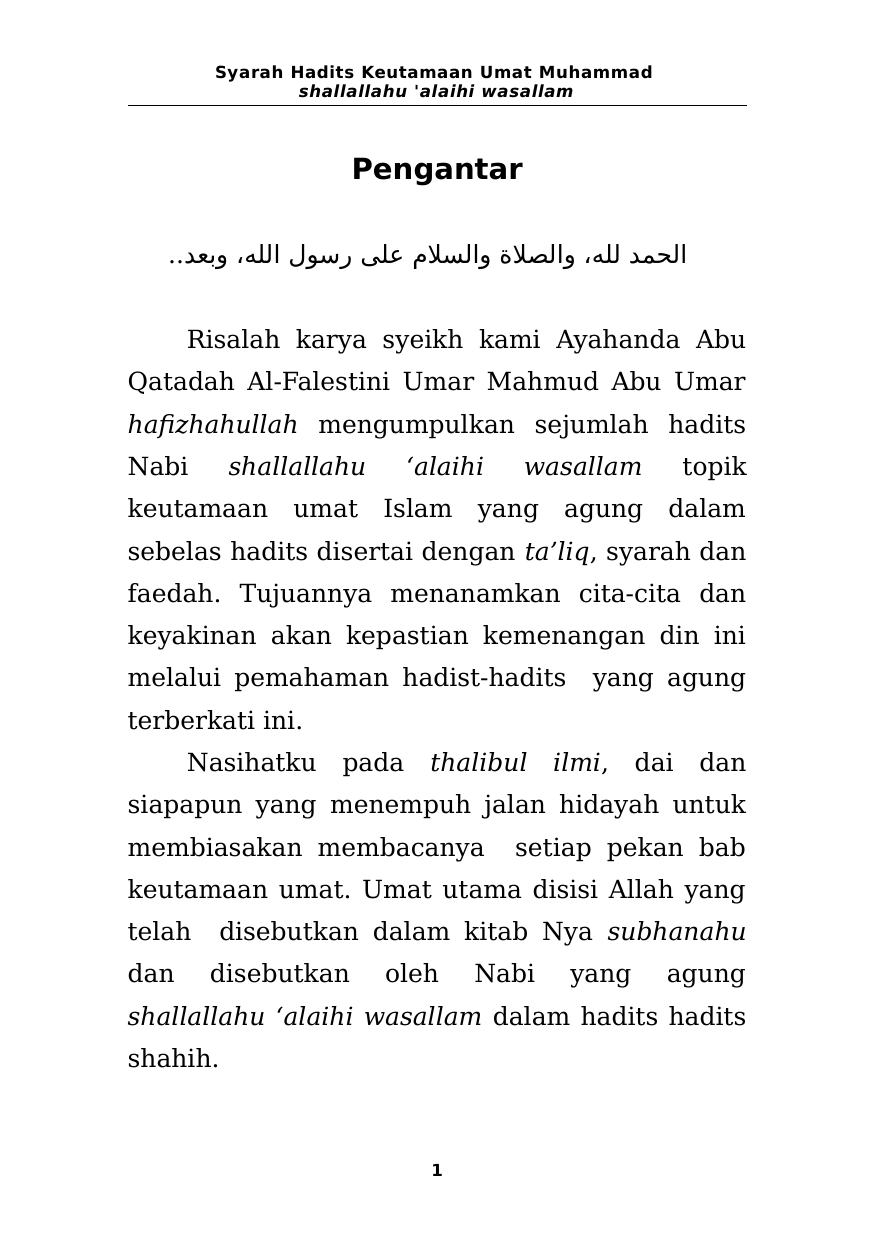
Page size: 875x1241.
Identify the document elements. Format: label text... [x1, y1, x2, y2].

text Risalah karya syeikh kami Ayahanda Abu Qatadah Al-Falestini Umar Mahmud Abu Umar hafizhahullah mengumpulkan sejumlah hadits Nabi shallallahu ‘alaihi wasallam topik keutamaan umat Islam yang agung dalam sebelas hadits disertai dengan ta’liq, syarah dan faedah. Tujuannya menanamkan cita-cita dan keyakinan akan kepastian kemenangan din ini melalui pemahaman hadist-hadits yang agung terberkati ini. [127, 325, 747, 735]
subtitle Pengantar [127, 155, 747, 186]
text الحمد لله، والصلاة والسلام على رسول الله، وبعد.. [127, 241, 747, 270]
text Nasihatku pada thalibul ilmi, dai dan siapapun yang menempuh jalan hidayah untuk membiasakan membacanya setiap pekan bab keutamaan umat. Umat utama disisi Allah yang telah disebutkan dalam kitab Nya subhanahu dan disebutkan oleh Nabi yang agung shallallahu ‘alaihi wasallam dalam hadits hadits shahih. [127, 748, 747, 1073]
